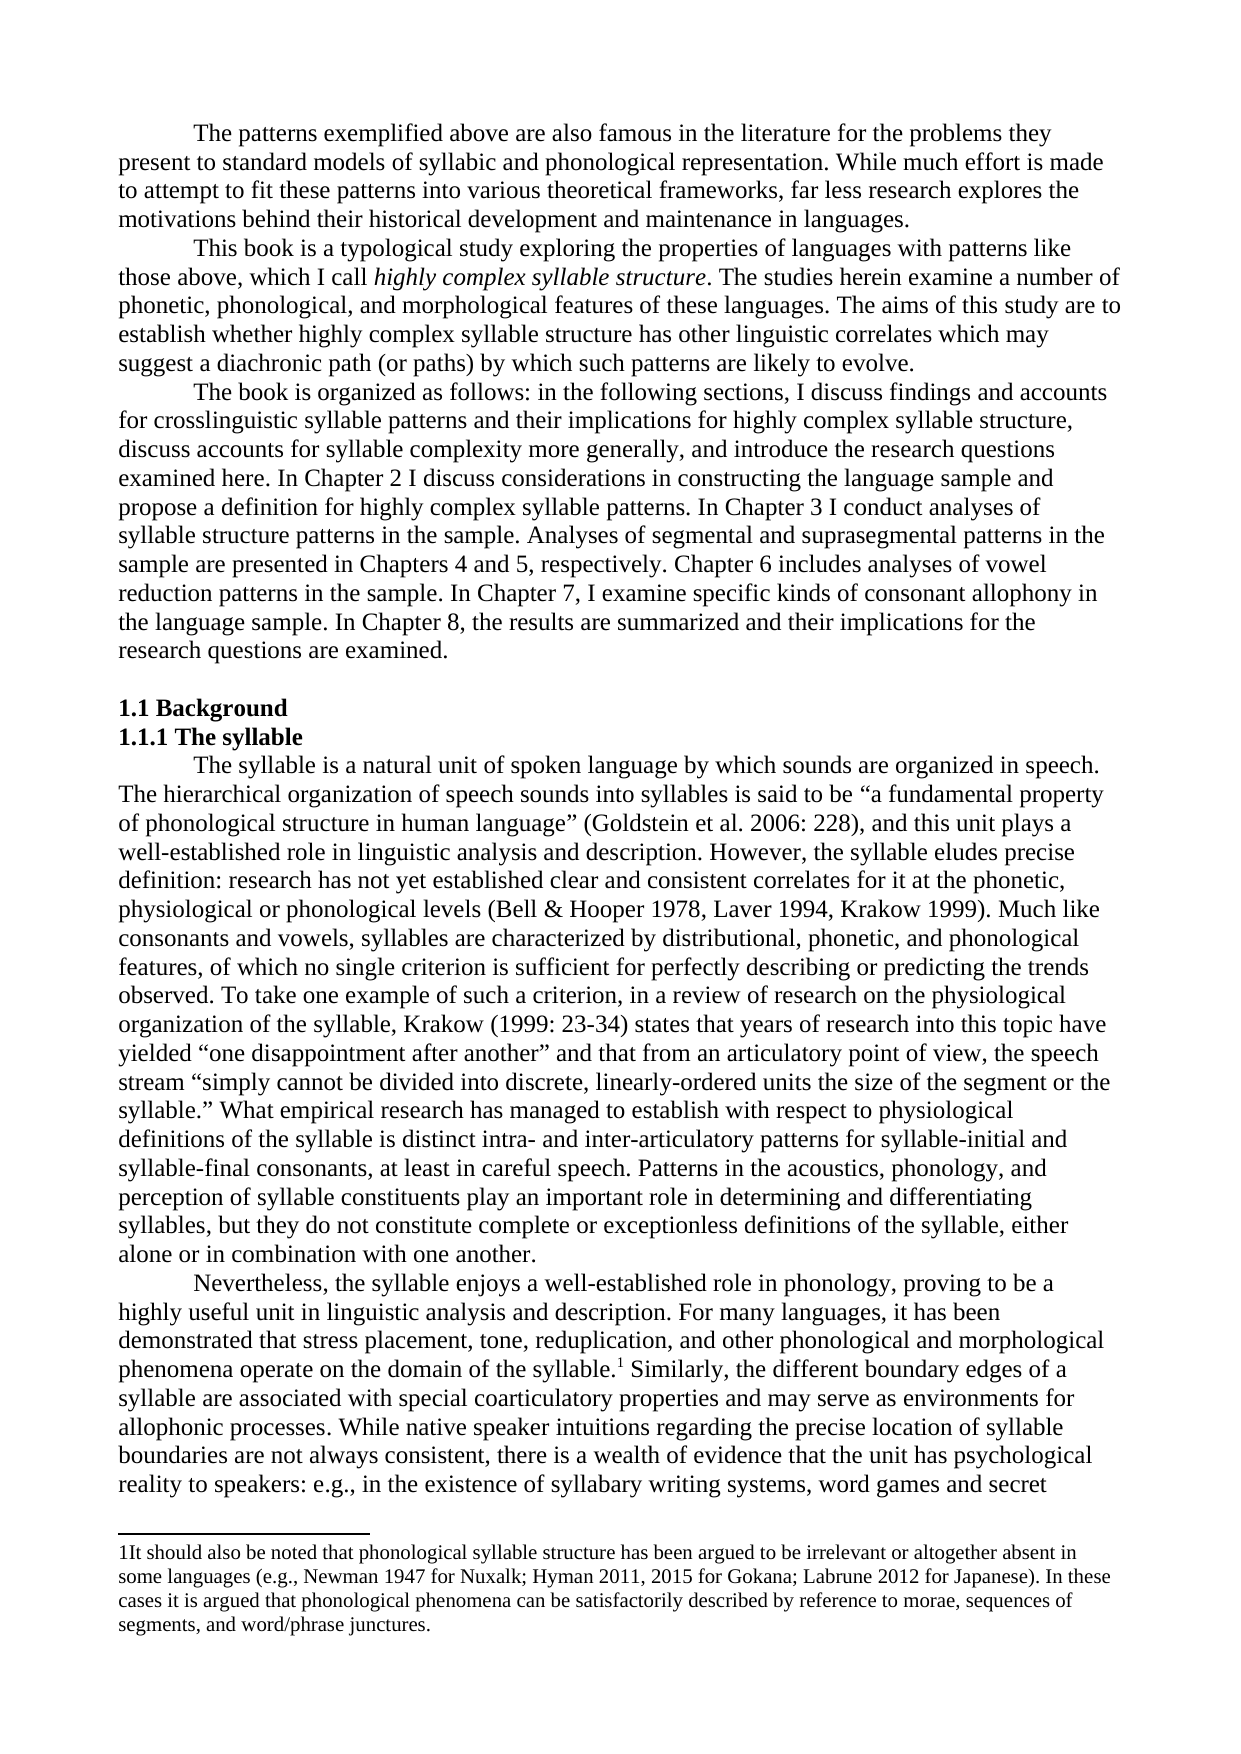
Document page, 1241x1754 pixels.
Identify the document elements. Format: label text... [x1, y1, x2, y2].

text The patterns exemplified above are also famous in the literature for the problems they present to standard models of syllabic and phonological representation. While much effort is made to attempt to fit these patterns into various theoretical frameworks, far less research explores the motivations behind their historical development and maintenance in languages. [118, 118, 1122, 233]
subtitle 1.1 Background [118, 693, 1122, 722]
text Nevertheless, the syllable enjoys a well-established role in phonology, proving to be a highly useful unit in linguistic analysis and description. For many languages, it has been demonstrated that stress placement, tone, reduplication, and other phonological and morphological phenomena operate on the domain of the syllable. Similarly, the different boundary edges of a syllable are associated with special coarticulatory properties and may serve as environments for allophonic processes. While native speaker intuitions regarding the precise location of syllable boundaries are not always consistent, there is a wealth of evidence that the unit has psychological reality to speakers: e.g., in the existence of syllabary writing systems, word games and secret [118, 1268, 1122, 1498]
text The syllable is a natural unit of spoken language by which sounds are organized in speech. The hierarchical organization of speech sounds into syllables is said to be “a fundamental property of phonological structure in human language” (Goldstein et al. 2006: 228), and this unit plays a well-established role in linguistic analysis and description. However, the syllable eludes precise definition: research has not yet established clear and consistent correlates for it at the phonetic, physiological or phonological levels (Bell & Hooper 1978, Laver 1994, Krakow 1999). Much like consonants and vowels, syllables are characterized by distributional, phonetic, and phonological features, of which no single criterion is sufficient for perfectly describing or predicting the trends observed. To take one example of such a criterion, in a review of research on the physiological organization of the syllable, Krakow (1999: 23-34) states that years of research into this topic have yielded “one disappointment after another” and that from an articulatory point of view, the speech stream “simply cannot be divided into discrete, linearly-ordered units the size of the segment or the syllable.” What empirical research has managed to establish with respect to physiological definitions of the syllable is distinct intra- and inter-articulatory patterns for syllable-initial and syllable-final consonants, at least in careful speech. Patterns in the acoustics, phonology, and perception of syllable constituents play an important role in determining and differentiating syllables, but they do not constitute complete or exceptionless definitions of the syllable, either alone or in combination with one another. [118, 751, 1122, 1268]
text This book is a typological study exploring the properties of languages with patterns like those above, which I call highly complex syllable structure. The studies herein examine a number of phonetic, phonological, and morphological features of these languages. The aims of this study are to establish whether highly complex syllable structure has other linguistic correlates which may suggest a diachronic path (or paths) by which such patterns are likely to evolve. [118, 233, 1122, 377]
subtitle 1.1.1 The syllable [118, 722, 1122, 751]
text It should also be noted that phonological syllable structure has been argued to be irrelevant or altogether absent in some languages (e.g., Newman 1947 for Nuxalk; Hyman 2011, 2015 for Gokana; Labrune 2012 for Japanese). In these cases it is argued that phonological phenomena can be satisfactorily described by reference to morae, sequences of segments, and word/phrase junctures. [118, 1539, 1122, 1636]
text The book is organized as follows: in the following sections, I discuss findings and accounts for crosslinguistic syllable patterns and their implications for highly complex syllable structure, discuss accounts for syllable complexity more generally, and introduce the research questions examined here. In Chapter 2 I discuss considerations in constructing the language sample and propose a definition for highly complex syllable patterns. In Chapter 3 I conduct analyses of syllable structure patterns in the sample. Analyses of segmental and suprasegmental patterns in the sample are presented in Chapters 4 and 5, respectively. Chapter 6 includes analyses of vowel reduction patterns in the sample. In Chapter 7, I examine specific kinds of consonant allophony in the language sample. In Chapter 8, the results are summarized and their implications for the research questions are examined. [118, 377, 1122, 664]
